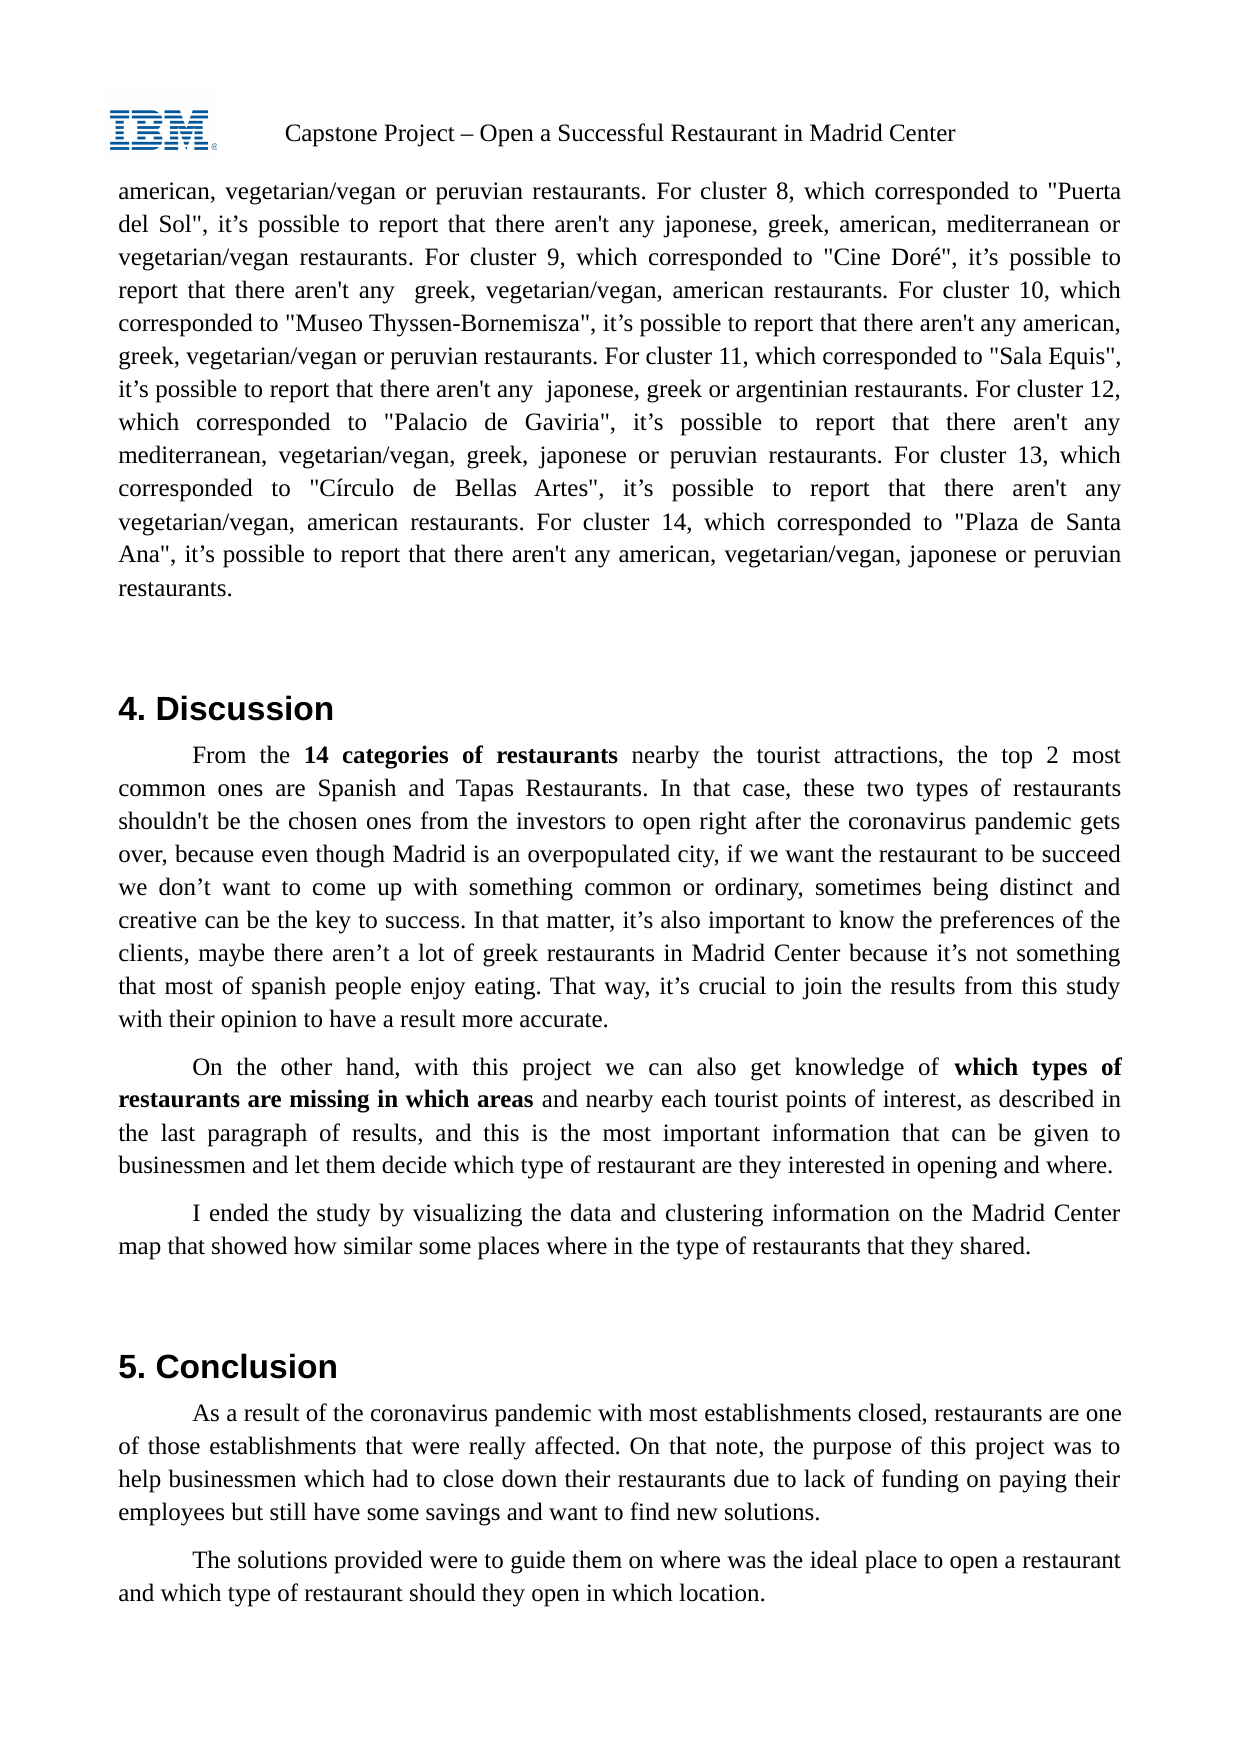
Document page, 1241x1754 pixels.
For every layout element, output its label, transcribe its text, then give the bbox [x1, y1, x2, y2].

text The solutions provided were to guide them on where was the ideal place to open a restaurant and which type of restaurant should they open in which location. [118, 1545, 1122, 1607]
text As a result of the coronavirus pandemic with most establishments closed, restaurants are one of those establishments that were really affected. On that note, the purpose of this project was to help businessmen which had to close down their restaurants due to lack of funding on paying their employees but still have some savings and want to find new solutions. [118, 1398, 1122, 1526]
text I ended the study by visualizing the data and clustering information on the Madrid Center map that showed how similar some places where in the type of restaurants that they shared. [118, 1198, 1122, 1260]
subtitle 4. Discussion [118, 689, 1122, 727]
subtitle 5. Conclusion [118, 1347, 1122, 1386]
text From the 14 categories of restaurants nearby the tourist attractions, the top 2 most common ones are Spanish and Tapas Restaurants. In that case, these two types of restaurants shouldn't be the chosen ones from the investors to open right after the coronavirus pandemic gets over, because even though Madrid is an overpopulated city, if we want the restaurant to be succeed we don’t want to come up with something common or ordinary, sometimes being distinct and creative can be the key to success. In that matter, it’s also important to know the preferences of the clients, maybe there aren’t a lot of greek restaurants in Madrid Center because it’s not something that most of spanish people enjoy eating. That way, it’s crucial to join the results from this study with their opinion to have a result more accurate. [118, 740, 1122, 1033]
picture [104, 87, 217, 164]
text american, vegetarian/vegan or peruvian restaurants. For cluster 8, which corresponded to "Puerta del Sol", it’s possible to report that there aren't any japonese, greek, american, mediterranean or vegetarian/vegan restaurants. For cluster 9, which corresponded to "Cine Doré", it’s possible to report that there aren't any greek, vegetarian/vegan, american restaurants. For cluster 10, which corresponded to "Museo Thyssen-Bornemisza", it’s possible to report that there aren't any american, greek, vegetarian/vegan or peruvian restaurants. For cluster 11, which corresponded to "Sala Equis", it’s possible to report that there aren't any japonese, greek or argentinian restaurants. For cluster 12, which corresponded to "Palacio de Gaviria", it’s possible to report that there aren't any mediterranean, vegetarian/vegan, greek, japonese or peruvian restaurants. For cluster 13, which corresponded to "Círculo de Bellas Artes", it’s possible to report that there aren't any vegetarian/vegan, american restaurants. For cluster 14, which corresponded to "Plaza de Santa Ana", it’s possible to report that there aren't any american, vegetarian/vegan, japonese or peruvian restaurants. [118, 176, 1122, 601]
text On the other hand, with this project we can also get knowledge of which types of restaurants are missing in which areas and nearby each tourist points of interest, as described in the last paragraph of results, and this is the most important information that can be given to businessmen and let them decide which type of restaurant are they interested in opening and where. [118, 1052, 1122, 1179]
